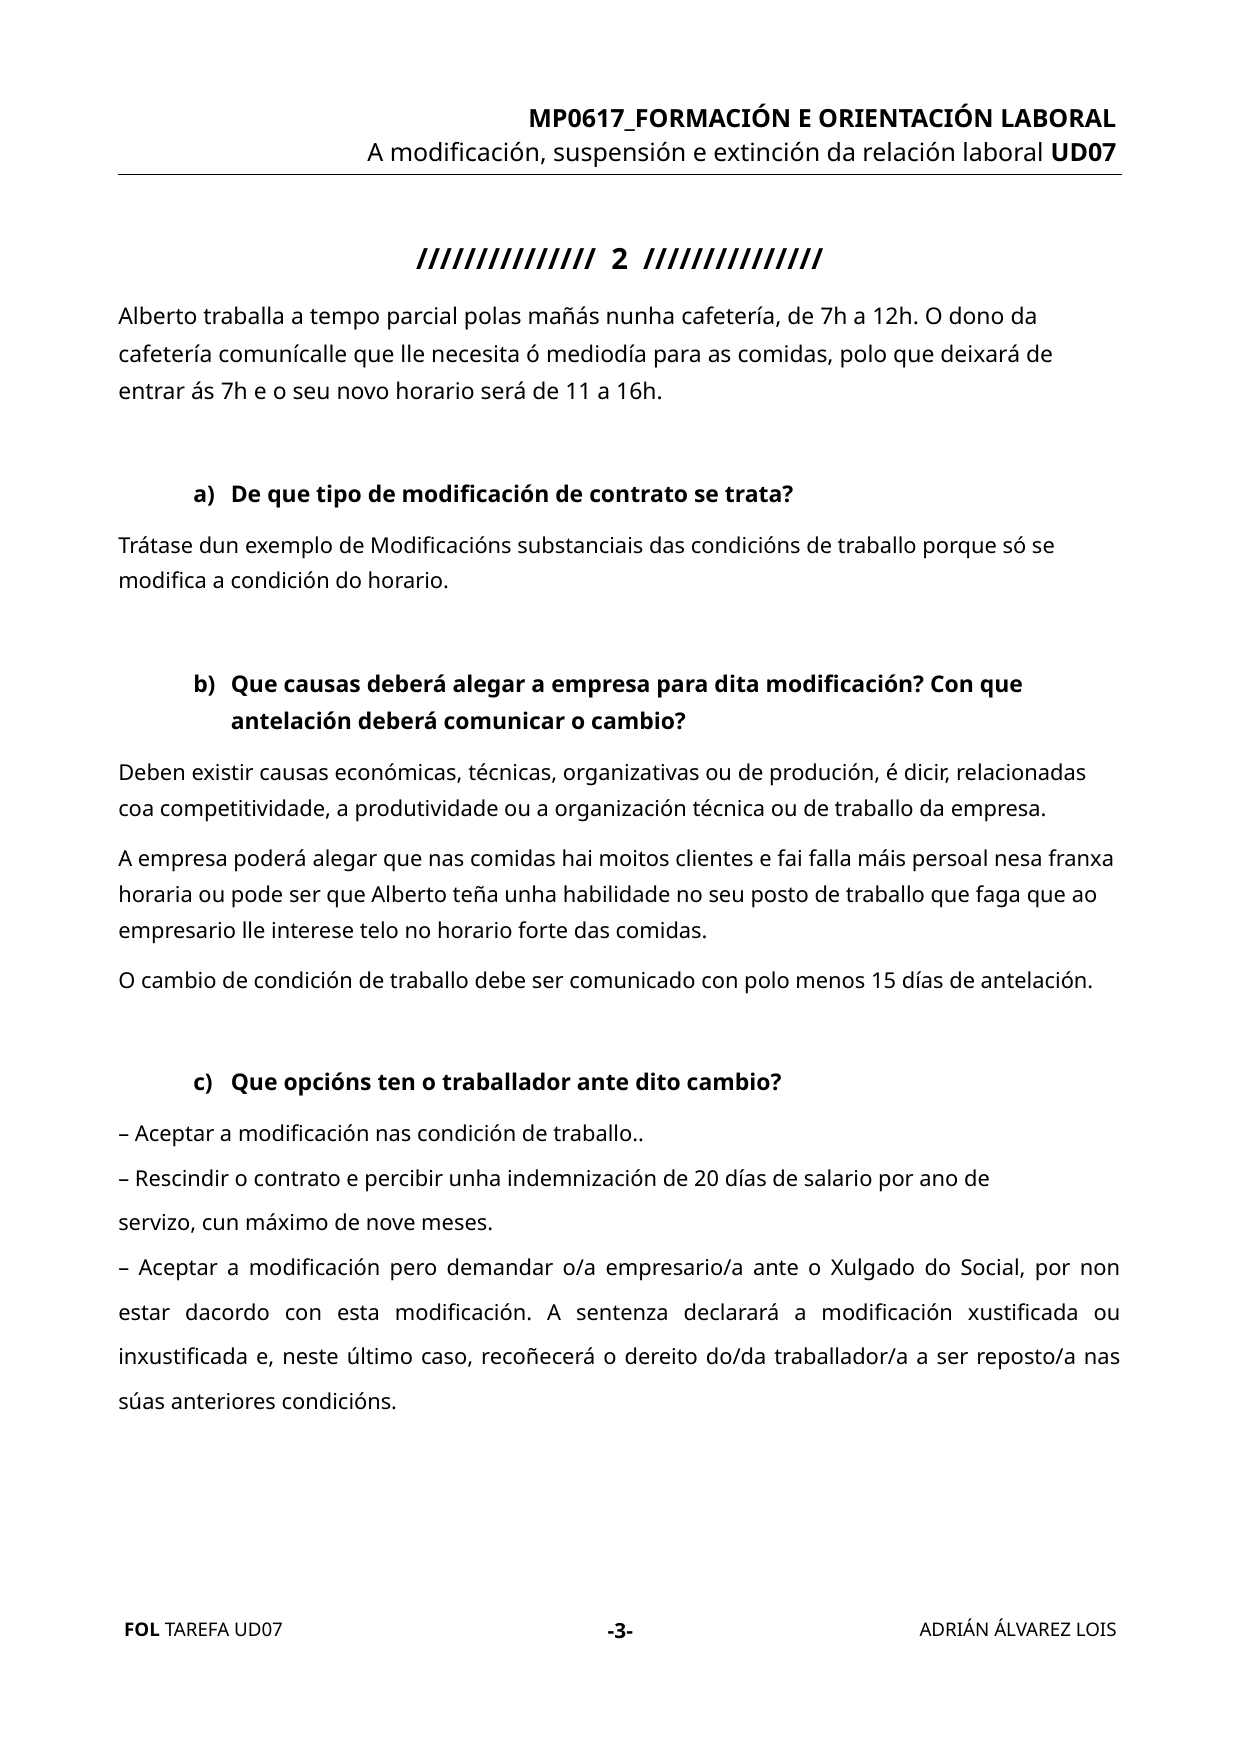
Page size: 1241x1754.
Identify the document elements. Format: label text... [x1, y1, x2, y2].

text Trátase dun exemplo de Modificacións substanciais das condicións de traballo porque só se modifica a condición do horario. [118, 529, 1122, 595]
list Que opcións ten o traballador ante dito cambio? [193, 1066, 1122, 1097]
list De que tipo de modificación de contrato se trata? [193, 477, 1122, 509]
text – Aceptar a modificación nas condición de traballo.. [118, 1118, 1122, 1148]
text Alberto traballa a tempo parcial polas mañás nunha cafetería, de 7h a 12h. O dono da cafetería comunícalle que lle necesita ó mediodía para as comidas, polo que deixará de entrar ás 7h e o seu novo horario será de 11 a 16h. [118, 300, 1122, 406]
list Que causas deberá alegar a empresa para dita modificación? Con que antelación deberá comunicar o cambio? [193, 668, 1122, 736]
text – Rescindir o contrato e percibir unha indemnización de 20 días de salario por ano de [118, 1162, 1122, 1192]
text A empresa poderá alegar que nas comidas hai moitos clientes e fai falla máis persoal nesa franxa horaria ou pode ser que Alberto teña unha habilidade no seu posto de traballo que faga que ao empresario lle interese telo no horario forte das comidas. [118, 843, 1122, 944]
text O cambio de condición de traballo debe ser comunicado con polo menos 15 días de antelación. [118, 965, 1122, 995]
text servizo, cun máximo de nove meses. [118, 1207, 1122, 1237]
text Deben existir causas económicas, técnicas, organizativas ou de produción, é dicir, relacionadas coa competitividade, a produtividade ou a organización técnica ou de traballo da empresa. [118, 757, 1122, 823]
text – Aceptar a modificación pero demandar o/a empresario/a ante o Xulgado do Social, por non estar dacordo con esta modificación. A sentenza declarará a modificación xustificada ou inxustificada e, neste último caso, recoñecerá o dereito do/da traballador/a a ser reposto/a nas súas anteriores condicións. [118, 1252, 1122, 1416]
text /////////////// 2 /////////////// [118, 238, 1122, 278]
